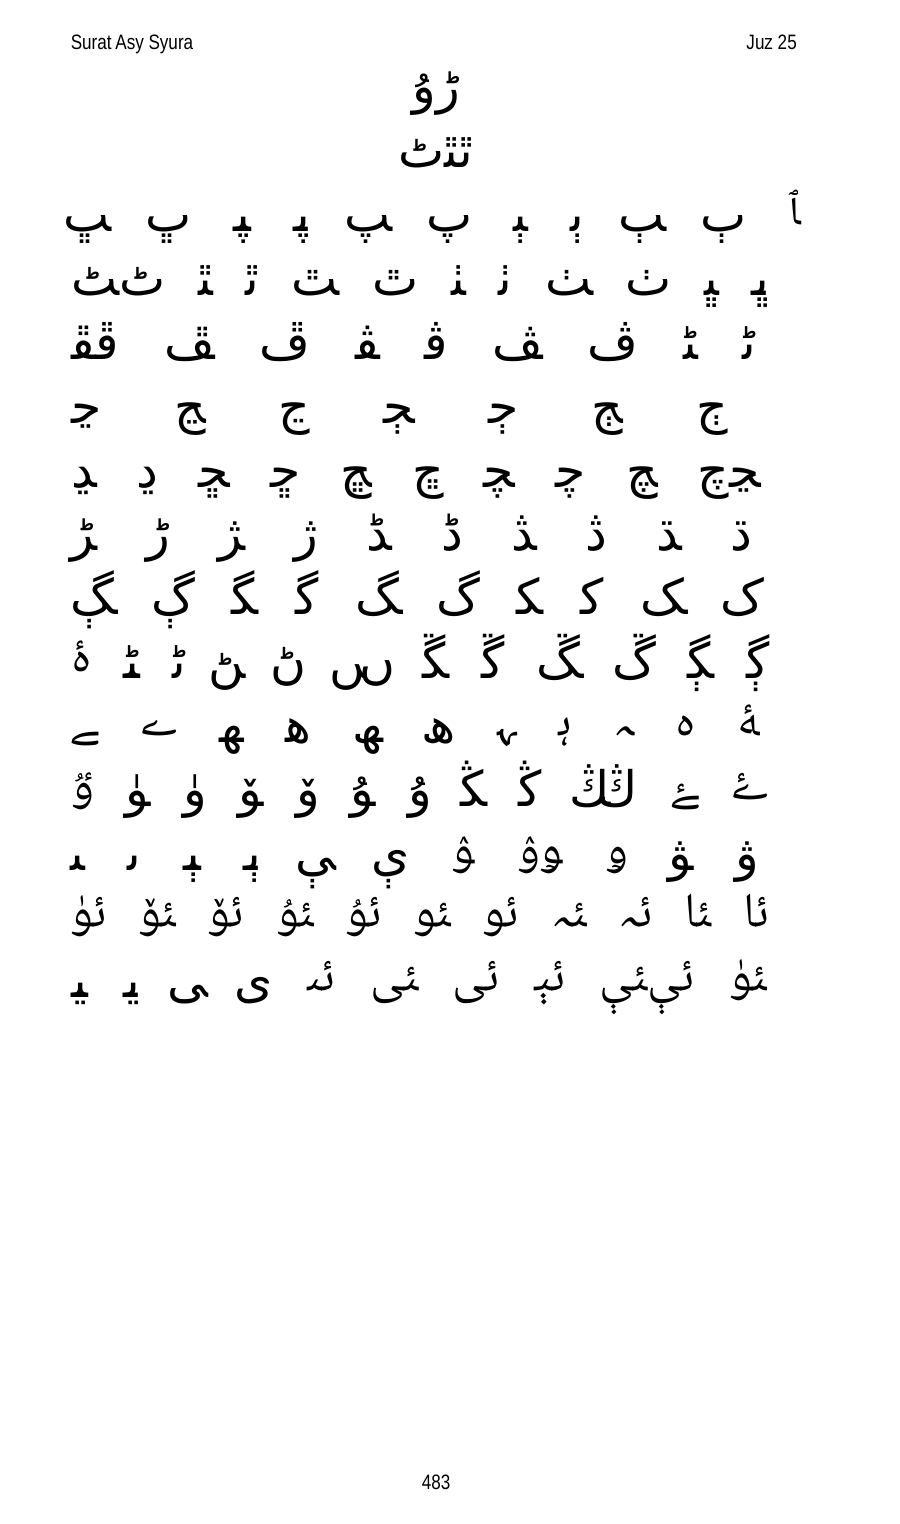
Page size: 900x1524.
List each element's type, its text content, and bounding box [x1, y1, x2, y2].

text ﭲ ﭳ ﭴ ﭵ ﭶ ﭷ ﭸ [71, 379, 801, 443]
text ﭤﭥﭦ [71, 124, 801, 188]
text ﮰ ﮱ ﯓﯔ ﯕ ﯖ ﯗ ﯘ ﯙ ﯚ ﯛ ﯜ ﯝ [71, 762, 801, 826]
text ﮥ ﮦ ﮧ ﮨ ﮩ ﮪ ﮫ ﮬ ﮭ ﮮ ﮯ [71, 698, 801, 762]
text ﭑ ﭒ ﭓ ﭔ ﭕ ﭖ ﭗ ﭘ ﭙ ﭚ ﭛ [71, 188, 801, 252]
text ﭹﭺ ﭻ ﭼ ﭽ ﭾ ﭿ ﮀ ﮁ ﮂ ﮃ [71, 443, 801, 507]
text ﯞ ﯟ ﯠ ﯡﯢ ﯣ ﯤ ﯥ ﯦ ﯧ ﯨ ﯩ [71, 826, 801, 890]
text ﮘ ﮙ ﮚ ﮛ ﮜ ﮝ ﮞﮟ ﮠ ﮡ ﮢ ﮣ ﮤ [71, 635, 801, 698]
text ﭨ ﭩ ﭪ ﭫ ﭬ ﭭ ﭮ ﭯ ﭰﭱ [71, 315, 801, 379]
text ﯪ ﯫ ﯬ ﯭ ﯮ ﯯ ﯰ ﯱ ﯲ ﯳ ﯴ [71, 890, 801, 954]
text ﯵ ﯶﯷ ﯸ ﯹ ﯺ ﯻ ﯼ ﯽ ﯾ ﯿ [71, 954, 801, 1018]
text ﮎ ﮏ ﮐ ﮑ ﮒ ﮓ ﮔ ﮕ ﮖ ﮗ [71, 571, 801, 635]
text ﭜ ﭝ ﭞ ﭟ ﭠ ﭡ ﭢ ﭣ ﭤ ﭥ ﭦﭧ [71, 252, 801, 315]
text ﮌﯗ [71, 60, 801, 124]
text ﮄ ﮅ ﮆ ﮇ ﮈ ﮉ ﮊ ﮋ ﮌ ﮍ [71, 507, 801, 571]
